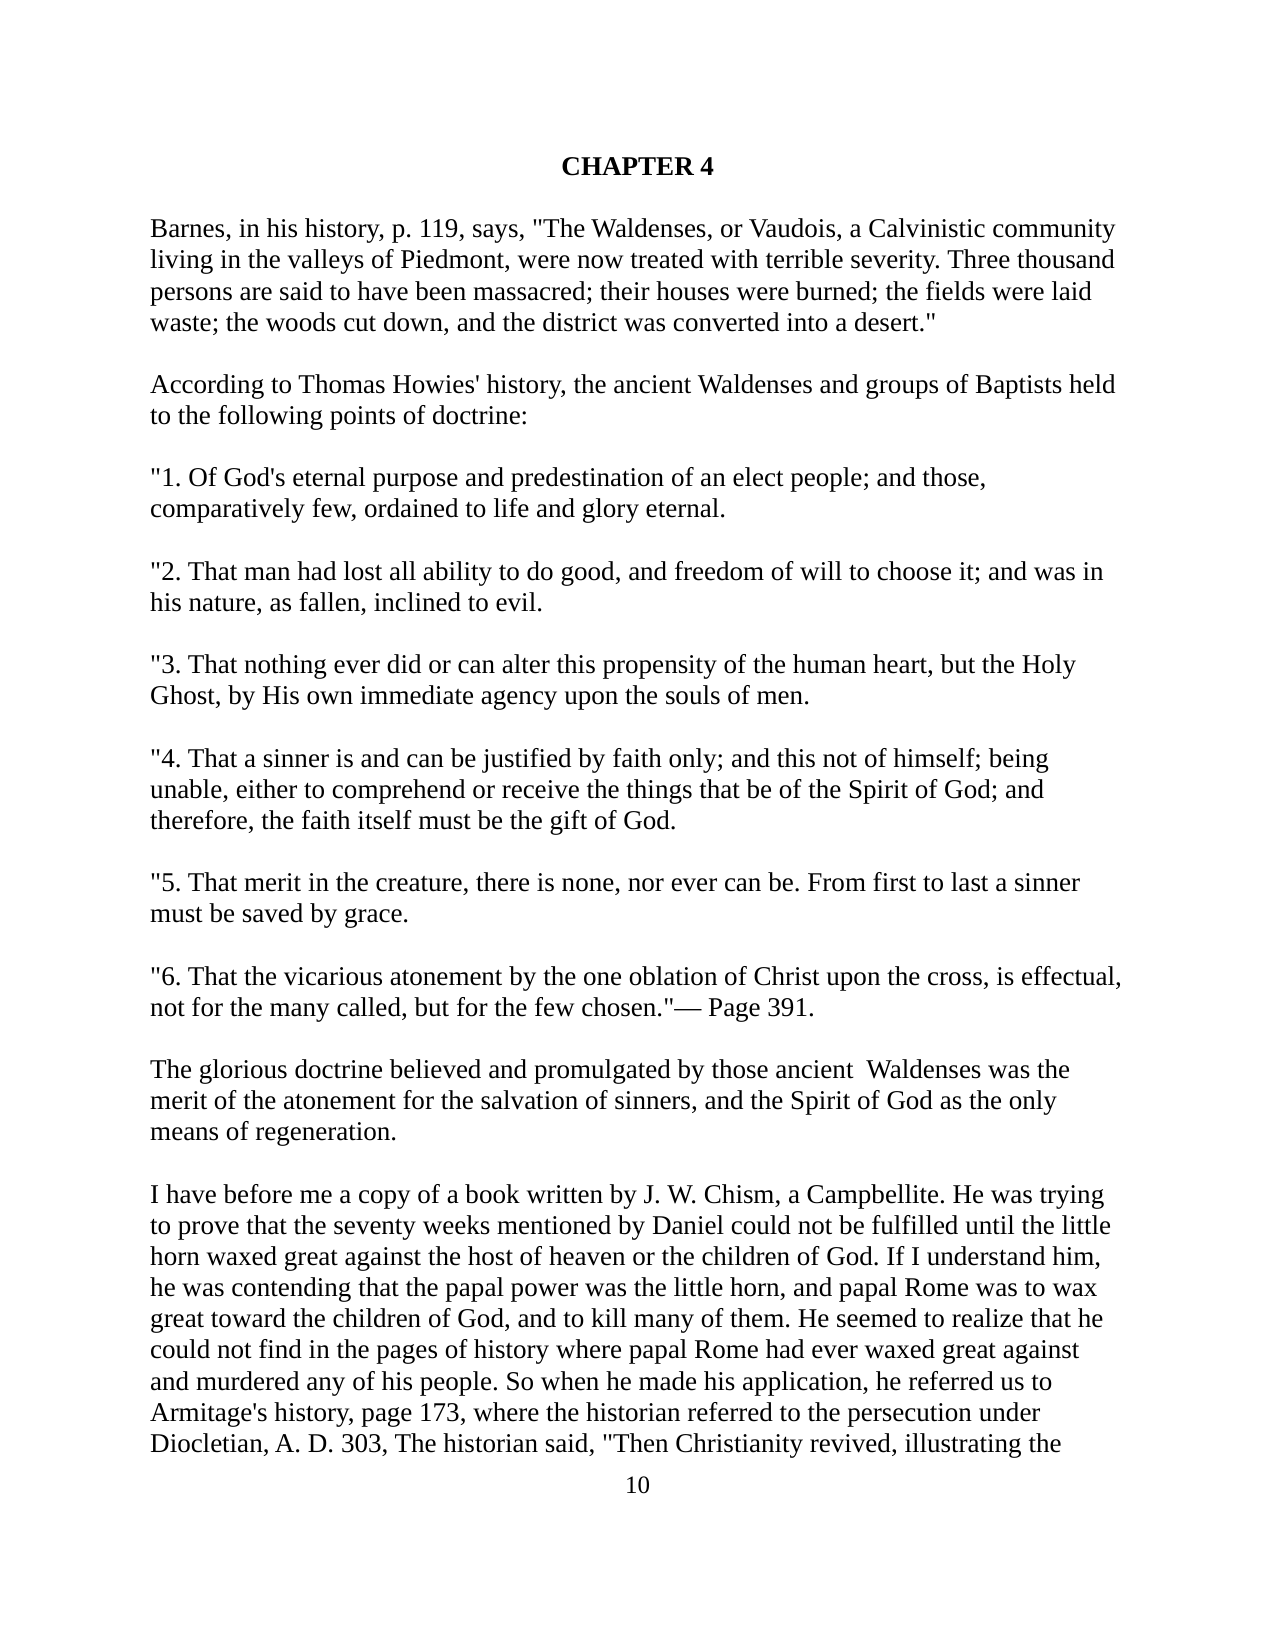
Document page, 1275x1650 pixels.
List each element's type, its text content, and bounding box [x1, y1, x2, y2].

text According to Thomas Howies' history, the ancient Waldenses and groups of Baptists held to the following points of doctrine: [150, 368, 1125, 430]
text The glorious doctrine believed and promulgated by those ancient Waldenses was the merit of the atonement for the salvation of sinners, and the Spirit of God as the only means of regeneration. [150, 1053, 1125, 1147]
text Barnes, in his history, p. 119, says, "The Waldenses, or Vaudois, a Calvinistic community living in the valleys of Piedmont, were now treated with terrible severity. Three thousand persons are said to have been massacred; their houses were burned; the fields were laid waste; the woods cut down, and the district was converted into a desert." [150, 212, 1125, 337]
text "6. That the vicarious atonement by the one oblation of Christ upon the cross, is effectual, not for the many called, but for the few chosen."— Page 391. [150, 960, 1125, 1022]
text CHAPTER 4 [150, 150, 1125, 181]
text "2. That man had lost all ability to do good, and freedom of will to choose it; and was in his nature, as fallen, inclined to evil. [150, 555, 1125, 617]
text "1. Of God's eternal purpose and predestination of an elect people; and those, comparatively few, ordained to life and glory eternal. [150, 461, 1125, 524]
text I have before me a copy of a book written by J. W. Chism, a Campbellite. He was trying to prove that the seventy weeks mentioned by Daniel could not be fulfilled until the little horn waxed great against the host of heaven or the children of God. If I understand him, he was contending that the papal power was the little horn, and papal Rome was to wax great toward the children of God, and to kill many of them. He seemed to realize that he could not find in the pages of history where papal Rome had ever waxed great against and murdered any of his people. So when he made his application, he referred us to Armitage's history, page 173, where the historian referred to the persecution under Diocletian, A. D. 303, The historian said, "Then Christianity revived, illustrating the [150, 1178, 1125, 1458]
text "3. That nothing ever did or can alter this propensity of the human heart, but the Holy Ghost, by His own immediate agency upon the souls of men. [150, 648, 1125, 711]
text "4. That a sinner is and can be justified by faith only; and this not of himself; being unable, either to comprehend or receive the things that be of the Spirit of God; and therefore, the faith itself must be the gift of God. [150, 742, 1125, 835]
text "5. That merit in the creature, there is none, nor ever can be. From first to last a sinner must be saved by grace. [150, 866, 1125, 929]
